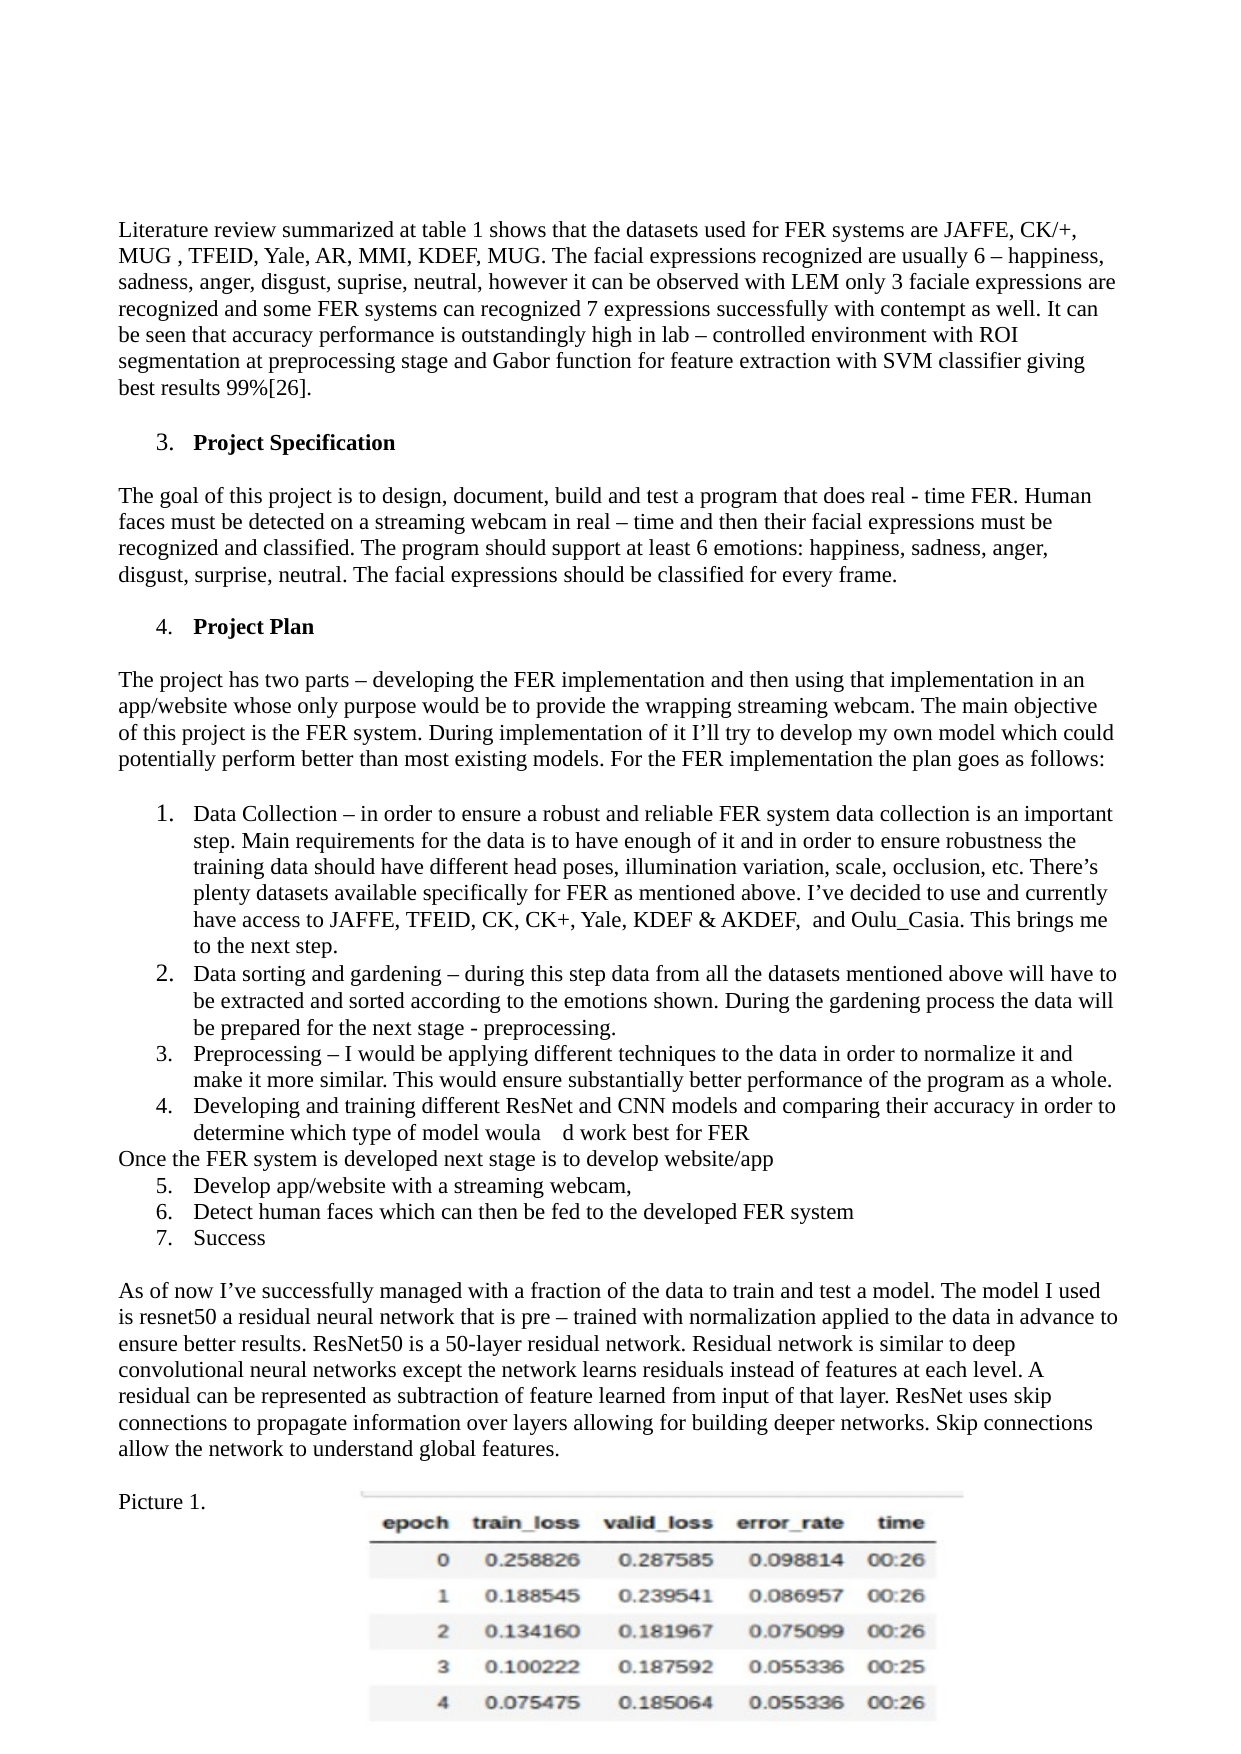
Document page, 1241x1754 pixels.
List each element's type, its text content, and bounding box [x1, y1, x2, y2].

list Data Collection – in order to ensure a robust and reliable FER system data collection is an important step. Main requirements for the data is to have enough of it and in order to ensure robustness the training data should have different head poses, illumination variation, scale, occlusion, etc. There’s plenty datasets available specifically for FER as mentioned above. I’ve decided to use and currently have access to JAFFE, TFEID, CK, CK+, Yale, KDEF & AKDEF, and Oulu_Casia. This brings me to the next step. [156, 798, 1122, 958]
list Data sorting and gardening – during this step data from all the datasets mentioned above will have to be extracted and sorted according to the emotions shown. During the gardening process the data will be prepared for the next stage - preprocessing. [156, 958, 1122, 1040]
list Project Plan [156, 613, 1122, 640]
text Picture 1. [118, 1488, 1122, 1514]
list Project Specification [156, 427, 1122, 455]
list Success [156, 1224, 1122, 1251]
list Developing and training different ResNet and CNN models and comparing their accuracy in order to determine which type of model woula d work best for FER [156, 1093, 1122, 1145]
picture [97, 1491, 964, 1728]
list Detect human faces which can then be fed to the developed FER system [156, 1198, 1122, 1224]
text Once the FER system is developed next stage is to develop website/app [118, 1145, 1122, 1172]
text The goal of this project is to design, document, build and test a program that does real - time FER. Human faces must be detected on a streaming webcam in real – time and then their facial expressions must be recognized and classified. The program should support at least 6 emotions: happiness, sadness, anger, disgust, surprise, neutral. The facial expressions should be classified for every frame. [118, 482, 1122, 587]
text Literature review summarized at table 1 shows that the datasets used for FER systems are JAFFE, CK/+, MUG , TFEID, Yale, AR, MMI, KDEF, MUG. The facial expressions recognized are usually 6 – happiness, sadness, anger, disgust, suprise, neutral, however it can be observed with LEM only 3 faciale expressions are recognized and some FER systems can recognized 7 expressions successfully with contempt as well. It can be seen that accuracy performance is outstandingly high in lab – controlled environment with ROI segmentation at preprocessing stage and Gabor function for feature extraction with SVM classifier giving best results 99%[26]. [118, 216, 1122, 400]
list Develop app/website with a streaming webcam, [156, 1172, 1122, 1198]
text As of now I’ve successfully managed with a fraction of the data to train and test a model. The model I used is resnet50 a residual neural network that is pre – trained with normalization applied to the data in advance to ensure better results. ResNet50 is a 50-layer residual network. Residual network is similar to deep convolutional neural networks except the network learns residuals instead of features at each level. A residual can be represented as subtraction of feature learned from input of that layer. ResNet uses skip connections to propagate information over layers allowing for building deeper networks. Skip connections allow the network to understand global features. [118, 1277, 1122, 1462]
list Preprocessing – I would be applying different techniques to the data in order to normalize it and make it more similar. This would ensure substantially better performance of the program as a whole. [156, 1040, 1122, 1093]
text The project has two parts – developing the FER implementation and then using that implementation in an app/website whose only purpose would be to provide the wrapping streaming webcam. The main objective of this project is the FER system. During implementation of it I’ll try to develop my own model which could potentially perform better than most existing models. For the FER implementation the plan goes as follows: [118, 666, 1122, 772]
